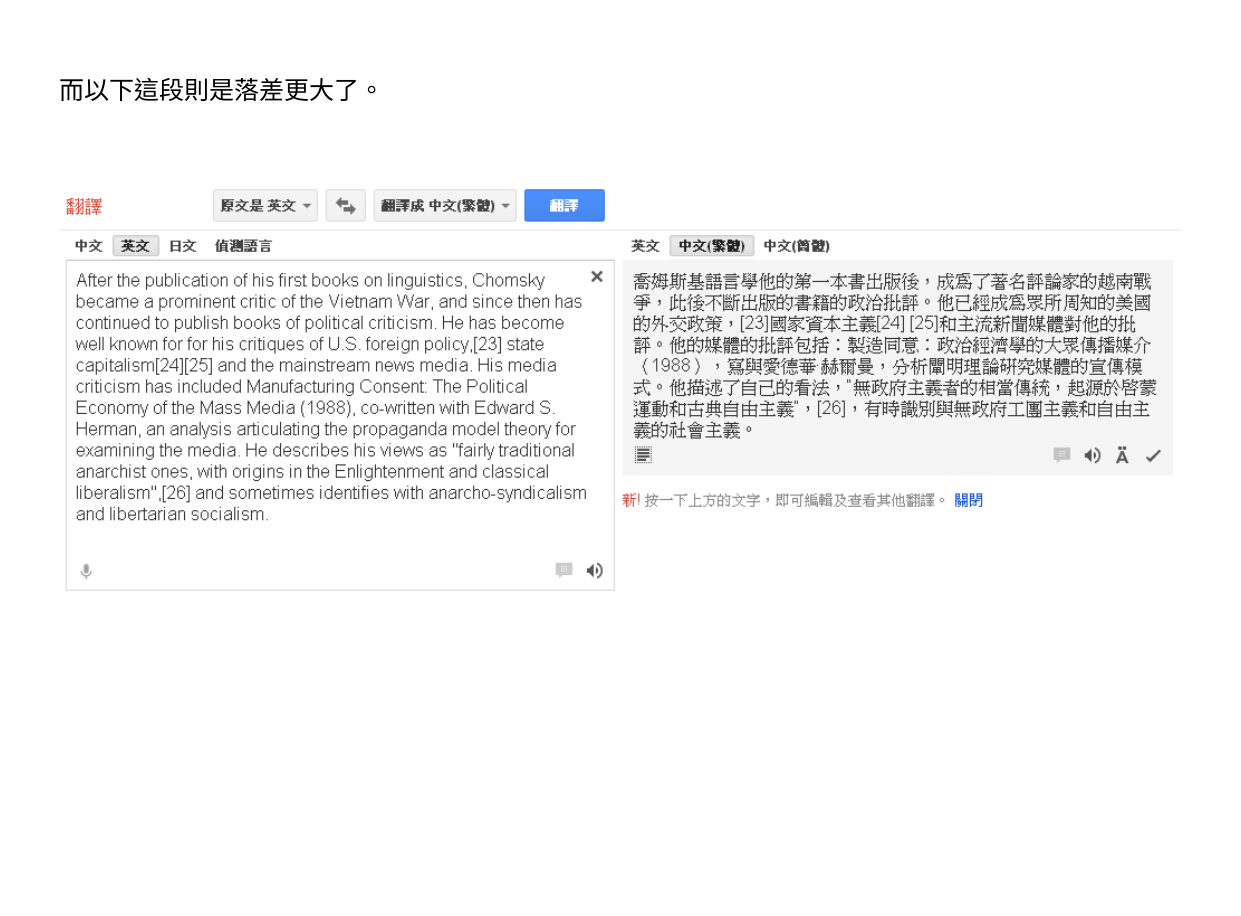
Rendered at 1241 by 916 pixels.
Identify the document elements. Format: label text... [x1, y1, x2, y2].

text 而以下這段則是落差更大了。 [59, 71, 1181, 107]
picture [59, 187, 1182, 593]
